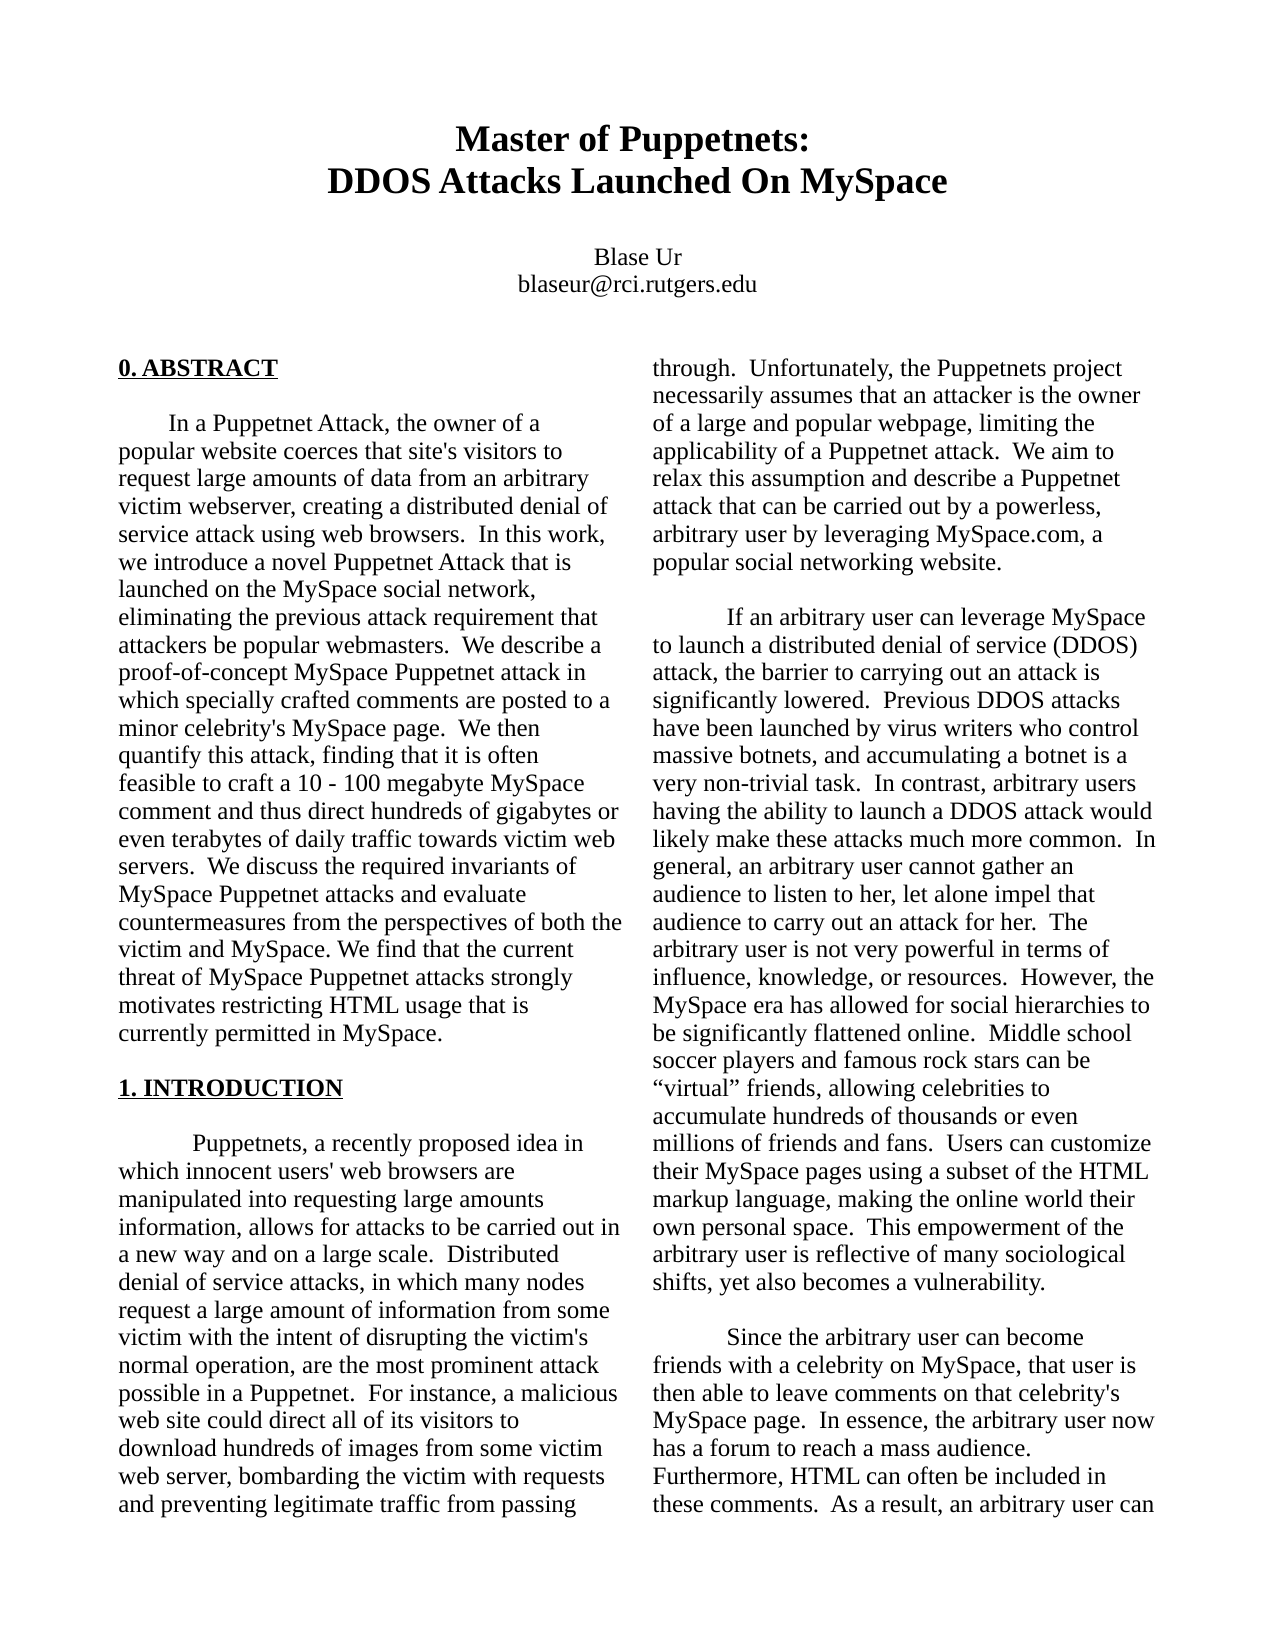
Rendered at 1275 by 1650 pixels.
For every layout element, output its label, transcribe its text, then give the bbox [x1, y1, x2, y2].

text Master of Puppetnets: [118, 118, 1157, 160]
text If an arbitrary user can leverage MySpace to launch a distributed denial of service (DDOS) attack, the barrier to carrying out an attack is significantly lowered. Previous DDOS attacks have been launched by virus writers who control massive botnets, and accumulating a botnet is a very non-trivial task. In contrast, arbitrary users having the ability to launch a DDOS attack would likely make these attacks much more common. In general, an arbitrary user cannot gather an audience to listen to her, let alone impel that audience to carry out an attack for her. The arbitrary user is not very powerful in terms of influence, knowledge, or resources. However, the MySpace era has allowed for social hierarchies to be significantly flattened online. Middle school soccer players and famous rock stars can be “virtual” friends, allowing celebrities to accumulate hundreds of thousands or even millions of friends and fans. Users can customize their MySpace pages using a subset of the HTML markup language, making the online world their own personal space. This empowerment of the arbitrary user is reflective of many sociological shifts, yet also becomes a vulnerability. [652, 603, 1157, 1296]
text Blase Ur [118, 243, 1157, 271]
text DDOS Attacks Launched On MySpace [118, 160, 1157, 201]
text 0. ABSTRACT [118, 354, 622, 381]
text 1. INTRODUCTION [118, 1074, 622, 1102]
text through. Unfortunately, the Puppetnets project necessarily assumes that an attacker is the owner of a large and popular webpage, limiting the applicability of a Puppetnet attack. We aim to relax this assumption and describe a Puppetnet attack that can be carried out by a powerless, arbitrary user by leveraging MySpace.com, a popular social networking website. [652, 354, 1157, 575]
text blaseur@rci.rutgers.edu [118, 271, 1157, 298]
text In a Puppetnet Attack, the owner of a popular website coerces that site's visitors to request large amounts of data from an arbitrary victim webserver, creating a distributed denial of service attack using web browsers. In this work, we introduce a novel Puppetnet Attack that is launched on the MySpace social network, eliminating the previous attack requirement that attackers be popular webmasters. We describe a proof-of-concept MySpace Puppetnet attack in which specially crafted comments are posted to a minor celebrity's MySpace page. We then quantify this attack, finding that it is often feasible to craft a 10 - 100 megabyte MySpace comment and thus direct hundreds of gigabytes or even terabytes of daily traffic towards victim web servers. We discuss the required invariants of MySpace Puppetnet attacks and evaluate countermeasures from the perspectives of both the victim and MySpace. We find that the current threat of MySpace Puppetnet attacks strongly motivates restricting HTML usage that is currently permitted in MySpace. [118, 409, 622, 1046]
text Since the arbitrary user can become friends with a celebrity on MySpace, that user is then able to leave comments on that celebrity's MySpace page. In essence, the arbitrary user now has a forum to reach a mass audience. Furthermore, HTML can often be included in these comments. As a result, an arbitrary user can [652, 1323, 1157, 1517]
text Puppetnets, a recently proposed idea in which innocent users' web browsers are manipulated into requesting large amounts information, allows for attacks to be carried out in a new way and on a large scale. Distributed denial of service attacks, in which many nodes request a large amount of information from some victim with the intent of disrupting the victim's normal operation, are the most prominent attack possible in a Puppetnet. For instance, a malicious web site could direct all of its visitors to download hundreds of images from some victim web server, bombarding the victim with requests and preventing legitimate traffic from passing [118, 1129, 622, 1517]
